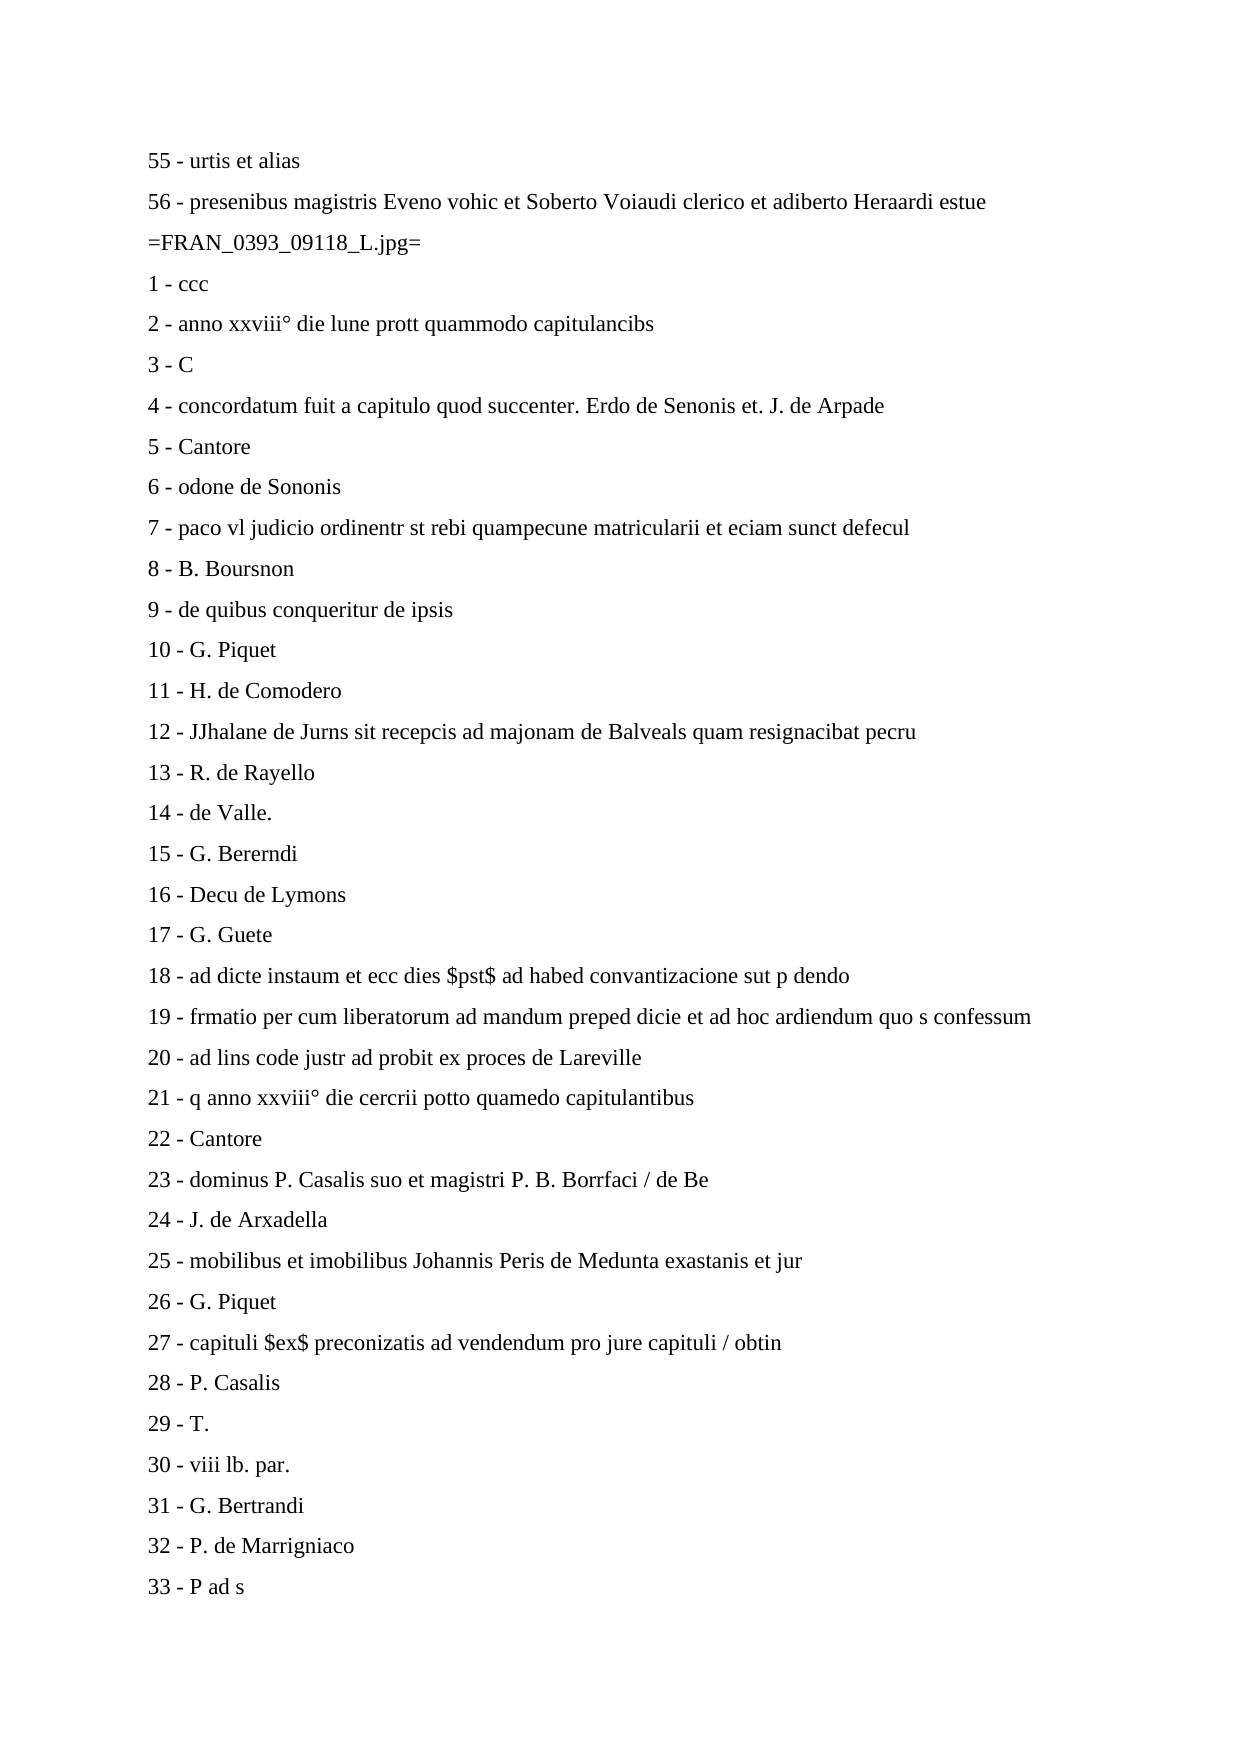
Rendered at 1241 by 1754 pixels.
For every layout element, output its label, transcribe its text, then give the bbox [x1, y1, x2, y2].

text 22 - Cantore [148, 1125, 1093, 1151]
text 5 - Cantore [148, 433, 1093, 459]
text 16 - Decu de Lymons [148, 881, 1093, 907]
text 2 - anno xxviii° die lune prott quammodo capitulancibs [148, 311, 1093, 337]
text 23 - dominus P. Casalis suo et magistri P. B. Borrfaci / de Be [148, 1166, 1093, 1192]
text 30 - viii lb. par. [148, 1451, 1093, 1477]
text 25 - mobilibus et imobilibus Johannis Peris de Medunta exastanis et jur [148, 1247, 1093, 1274]
text 21 - q anno xxviii° die cercrii potto quamedo capitulantibus [148, 1084, 1093, 1111]
text 4 - concordatum fuit a capitulo quod succenter. Erdo de Senonis et. J. de Arpade [148, 392, 1093, 418]
text 17 - G. Guete [148, 921, 1093, 948]
text 18 - ad dicte instaum et ecc dies $pst$ ad habed convantizacione sut p dendo [148, 962, 1093, 988]
text 15 - G. Bererndi [148, 840, 1093, 866]
text 33 - P ad s [148, 1573, 1093, 1599]
text 19 - frmatio per cum liberatorum ad mandum preped dicie et ad hoc ardiendum quo s confessum [148, 1003, 1093, 1029]
text 8 - B. Boursnon [148, 555, 1093, 581]
text 32 - P. de Marrigniaco [148, 1532, 1093, 1559]
text 3 - C [148, 351, 1093, 378]
text 7 - paco vl judicio ordinentr st rebi quampecune matricularii et eciam sunct defecul [148, 514, 1093, 541]
text 10 - G. Piquet [148, 636, 1093, 663]
text 12 - JJhalane de Jurns sit recepcis ad majonam de Balveals quam resignacibat pecru [148, 718, 1093, 744]
text 20 - ad lins code justr ad probit ex proces de Lareville [148, 1044, 1093, 1070]
text 13 - R. de Rayello [148, 758, 1093, 785]
text 11 - H. de Comodero [148, 677, 1093, 703]
text 14 - de Valle. [148, 799, 1093, 826]
text 56 - presenibus magistris Eveno vohic et Soberto Voiaudi clerico et adiberto Heraardi estue [148, 188, 1093, 215]
text 28 - P. Casalis [148, 1369, 1093, 1396]
text 1 - ccc [148, 270, 1093, 296]
text 6 - odone de Sononis [148, 473, 1093, 500]
text 26 - G. Piquet [148, 1288, 1093, 1314]
text 31 - G. Bertrandi [148, 1492, 1093, 1518]
text 9 - de quibus conqueritur de ipsis [148, 596, 1093, 622]
text 24 - J. de Arxadella [148, 1207, 1093, 1233]
text 55 - urtis et alias [148, 148, 1093, 174]
text 29 - T. [148, 1410, 1093, 1437]
text =FRAN_0393_09118_L.jpg= [148, 229, 1093, 255]
text 27 - capituli $ex$ preconizatis ad vendendum pro jure capituli / obtin [148, 1329, 1093, 1355]
